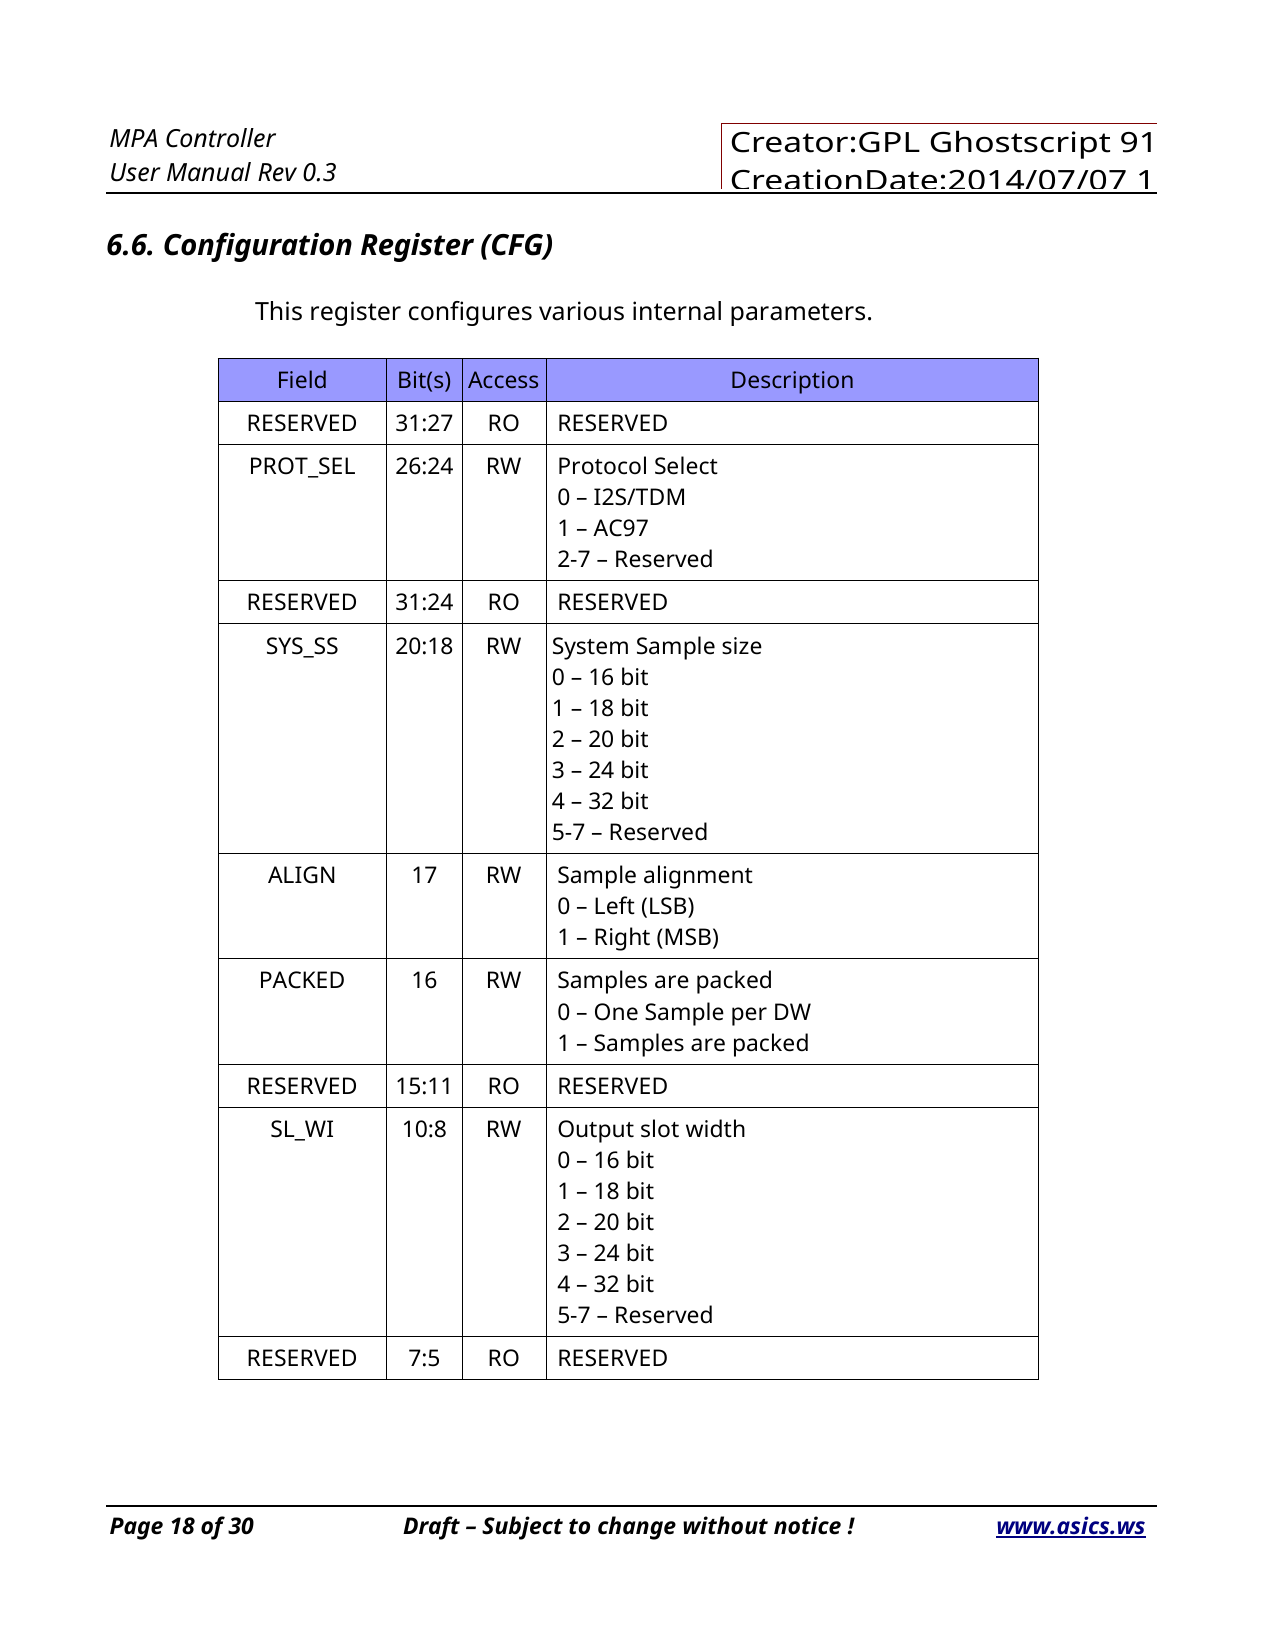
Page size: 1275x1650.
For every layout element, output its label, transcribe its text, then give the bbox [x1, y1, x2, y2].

table_cell 17 [387, 854, 462, 958]
table_cell SL_WI [219, 1108, 386, 1336]
table_cell SYS_SS [219, 624, 386, 853]
table_cell Samples are packed 0 – One Sample per DW 1 – Samples are packed [547, 959, 1038, 1064]
table_cell RW [463, 959, 546, 1064]
table_cell RESERVED [547, 1065, 1038, 1107]
table_cell 15:11 [387, 1065, 462, 1107]
table_cell RW [463, 854, 546, 958]
text This register configures various internal parameters. [219, 293, 1157, 327]
table_cell RW [463, 624, 546, 853]
subtitle Configuration Register (CFG) [106, 224, 1157, 263]
table_cell PROT_SEL [219, 445, 386, 580]
table_cell RO [463, 1065, 546, 1107]
table_cell RO [463, 1337, 546, 1379]
table_cell RESERVED [547, 581, 1038, 623]
table_cell 16 [387, 959, 462, 1064]
table_cell 20:18 [387, 624, 462, 853]
table_cell RESERVED [219, 1065, 386, 1107]
table_cell System Sample size 0 – 16 bit 1 – 18 bit 2 – 20 bit 3 – 24 bit 4 – 32 bit 5-7 – Reserved [547, 624, 1038, 853]
table_header Bit(s) [387, 359, 462, 401]
table_cell ALIGN [219, 854, 386, 958]
table_cell Sample alignment 0 – Left (LSB) 1 – Right (MSB) [547, 854, 1038, 958]
table_cell Protocol Select 0 – I2S/TDM 1 – AC97 2-7 – Reserved [547, 445, 1038, 580]
table_header Field [219, 359, 386, 401]
table_header Description [547, 359, 1038, 401]
table_cell 26:24 [387, 445, 462, 580]
table_cell 31:27 [387, 402, 462, 444]
table_cell RESERVED [219, 1337, 386, 1379]
table_cell RESERVED [547, 402, 1038, 444]
table_header Access [463, 359, 546, 401]
table_cell RESERVED [219, 402, 386, 444]
table_cell Output slot width 0 – 16 bit 1 – 18 bit 2 – 20 bit 3 – 24 bit 4 – 32 bit 5-7 – Reserved [547, 1108, 1038, 1336]
table_cell RESERVED [547, 1337, 1038, 1379]
table_cell RW [463, 445, 546, 580]
table_cell RESERVED [219, 581, 386, 623]
table_cell PACKED [219, 959, 386, 1064]
table_cell RO [463, 581, 546, 623]
table_cell RW [463, 1108, 546, 1336]
table_cell RO [463, 402, 546, 444]
table_cell 7:5 [387, 1337, 462, 1379]
table_cell 10:8 [387, 1108, 462, 1336]
table_cell 31:24 [387, 581, 462, 623]
